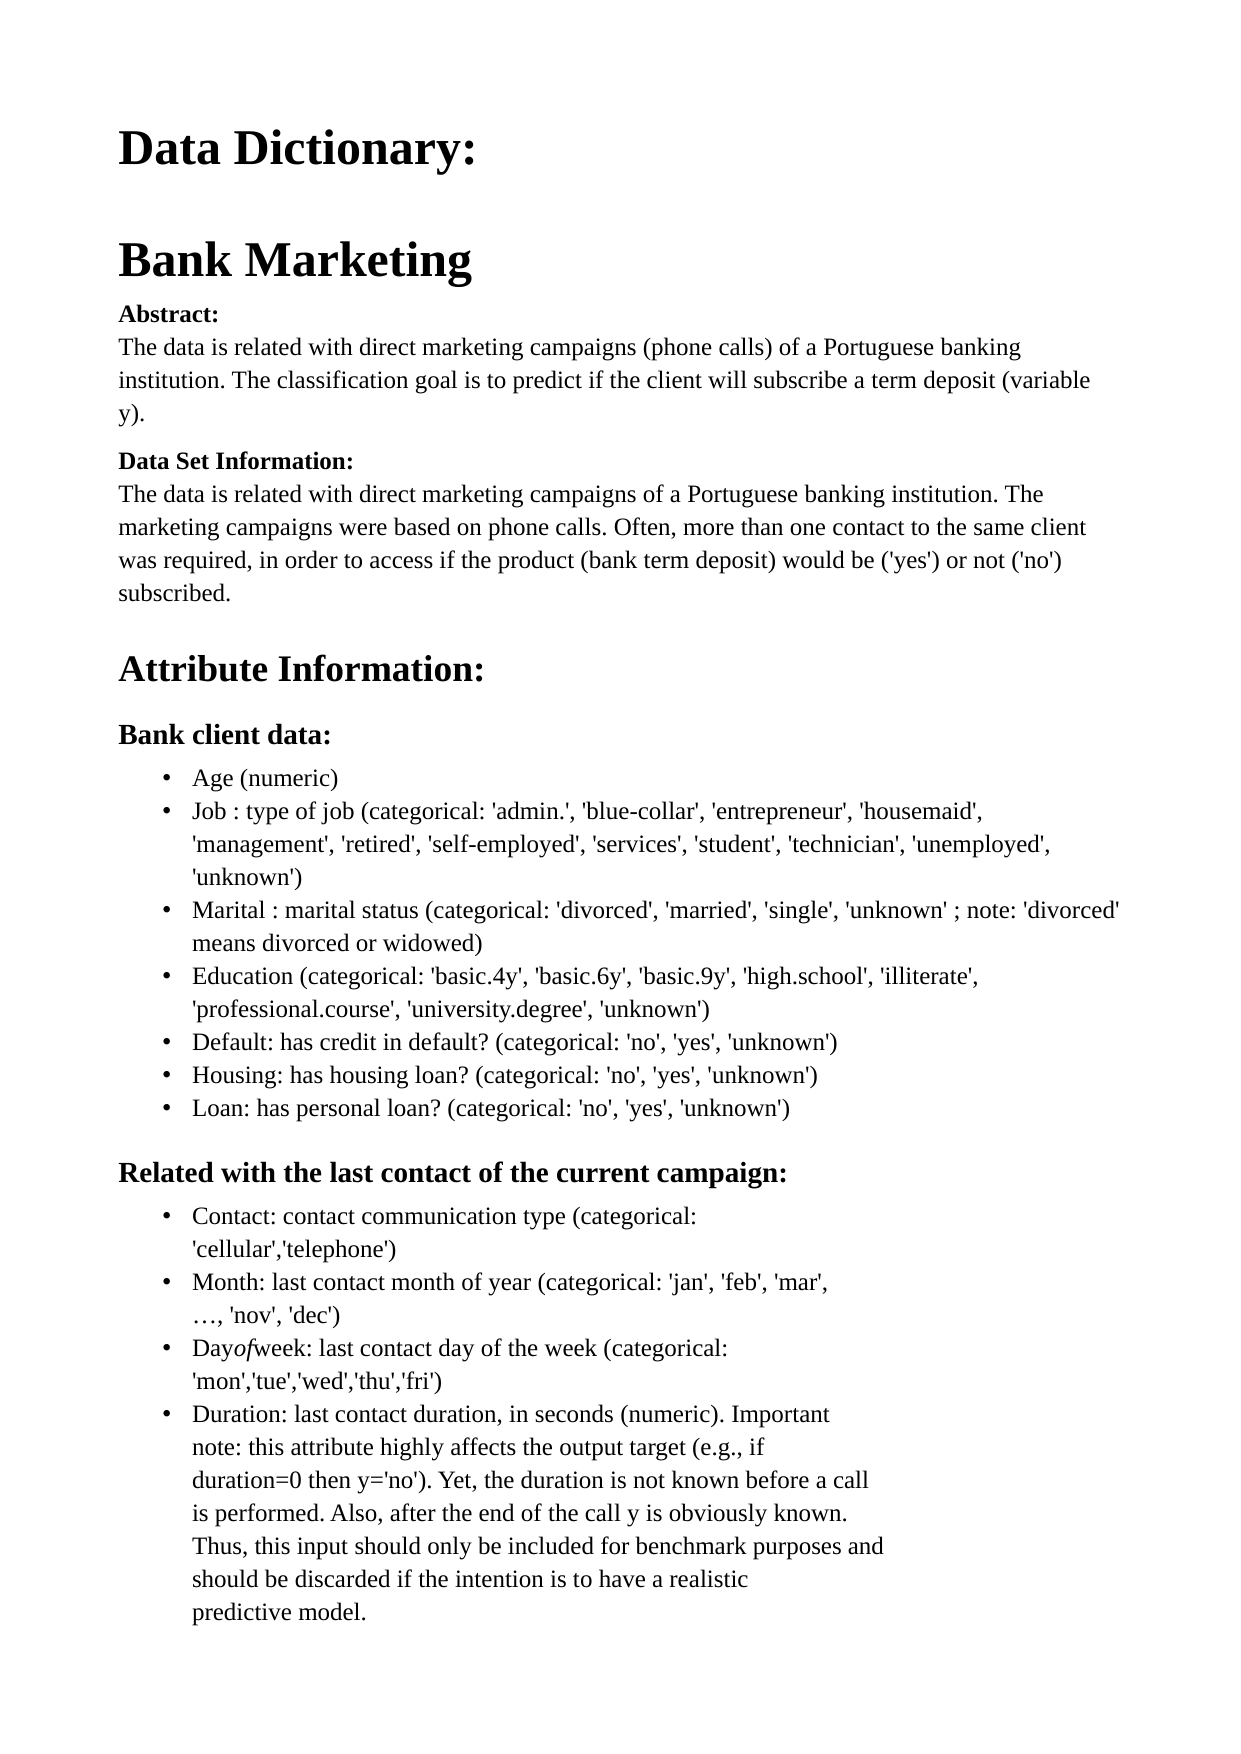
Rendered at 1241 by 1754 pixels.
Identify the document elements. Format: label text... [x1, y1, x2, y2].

list Job : type of job (categorical: 'admin.', 'blue-collar', 'entrepreneur', 'housemaid', 'management', 'retired', 'self-employed', 'services', 'student', 'technician', 'unemployed', 'unknown') [162, 796, 1122, 891]
list Age (numeric) [162, 763, 1122, 792]
list Dayofweek: last contact day of the week (categorical: 'mon','tue','wed','thu','fri') [162, 1333, 1122, 1395]
subtitle Attribute Information: [118, 647, 1122, 690]
list Loan: has personal loan? (categorical: 'no', 'yes', 'unknown') [162, 1093, 1122, 1122]
subtitle Related with the last contact of the current campaign: [118, 1155, 1122, 1189]
subtitle Bank client data: [118, 717, 1122, 750]
text Data Dictionary: [118, 118, 1122, 176]
list Education (categorical: 'basic.4y', 'basic.6y', 'basic.9y', 'high.school', 'illiterate', 'professional.course', 'university.degree', 'unknown') [162, 961, 1122, 1023]
list Housing: has housing loan? (categorical: 'no', 'yes', 'unknown') [162, 1060, 1122, 1089]
list Duration: last contact duration, in seconds (numeric). Important note: this attribute highly affects the output target (e.g., if duration=0 then y='no'). Yet, the duration is not known before a call is performed. Also, after the end of the call y is obviously known. Thus, this input should only be included for benchmark purposes and should be discarded if the intention is to have a realistic predictive model. [162, 1399, 1122, 1626]
text Data Set Information: The data is related with direct marketing campaigns of a Portuguese banking institution. The marketing campaigns were based on phone calls. Often, more than one contact to the same client was required, in order to access if the product (bank term deposit) would be ('yes') or not ('no') subscribed. [118, 446, 1122, 607]
text Abstract: The data is related with direct marketing campaigns (phone calls) of a Portuguese banking institution. The classification goal is to predict if the client will subscribe a term deposit (variable y). [118, 299, 1122, 427]
list Month: last contact month of year (categorical: 'jan', 'feb', 'mar', …, 'nov', 'dec') [162, 1267, 1122, 1329]
subtitle Bank Marketing [118, 229, 1122, 287]
list Default: has credit in default? (categorical: 'no', 'yes', 'unknown') [162, 1027, 1122, 1056]
list Marital : marital status (categorical: 'divorced', 'married', 'single', 'unknown' ; note: 'divorced' means divorced or widowed) [162, 895, 1122, 957]
list Contact: contact communication type (categorical: 'cellular','telephone') [162, 1201, 1122, 1263]
